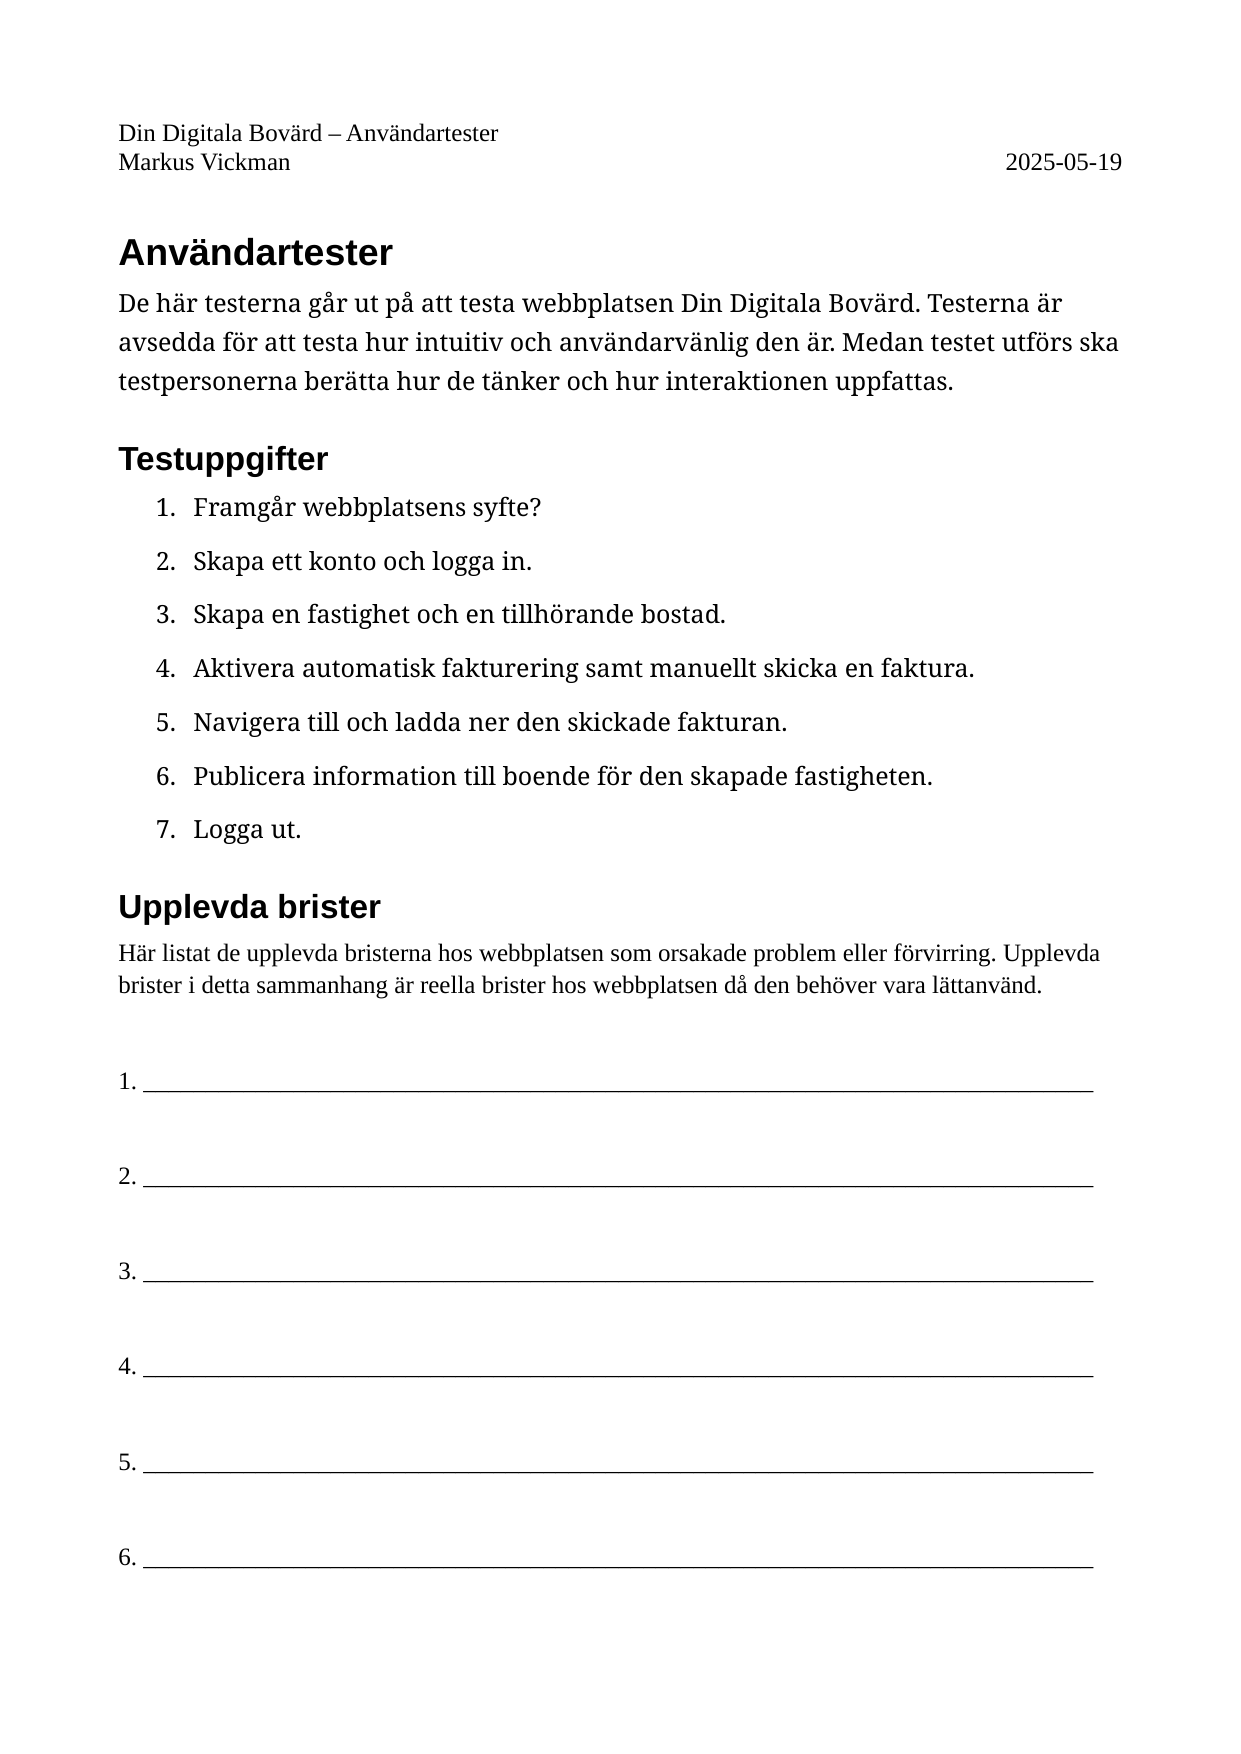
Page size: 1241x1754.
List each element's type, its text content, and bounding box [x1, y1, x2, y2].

list Publicera information till boende för den skapade fastigheten. [156, 758, 1122, 792]
list Logga ut. [156, 812, 1122, 846]
text 1. ____________________________________________________________________________ [118, 1066, 1122, 1094]
text 6. ____________________________________________________________________________ [118, 1542, 1122, 1571]
text 4. ____________________________________________________________________________ [118, 1351, 1122, 1380]
subtitle Upplevda brister [118, 887, 1122, 925]
text 2. ____________________________________________________________________________ [118, 1161, 1122, 1190]
text 5. ____________________________________________________________________________ [118, 1447, 1122, 1475]
list Aktivera automatisk fakturering samt manuellt skicka en faktura. [156, 651, 1122, 685]
list Skapa ett konto och logga in. [156, 543, 1122, 577]
list Skapa en fastighet och en tillhörande bostad. [156, 597, 1122, 631]
list Framgår webbplatsens syfte? [156, 489, 1122, 524]
subtitle Testuppgifter [118, 439, 1122, 477]
text Här listat de upplevda bristerna hos webbplatsen som orsakade problem eller förvirring. Upplevda brister i detta sammanhang är reella brister hos webbplatsen då den behöver vara lättanvänd. [118, 938, 1122, 999]
subtitle Användartester [118, 230, 1122, 273]
text De här testerna går ut på att testa webbplatsen Din Digitala Bovärd. Testerna är avsedda för att testa hur intuitiv och användarvänlig den är. Medan testet utförs ska testpersonerna berätta hur de tänker och hur interaktionen uppfattas. [118, 286, 1122, 398]
text 3. ____________________________________________________________________________ [118, 1256, 1122, 1285]
list Navigera till och ladda ner den skickade fakturan. [156, 704, 1122, 739]
